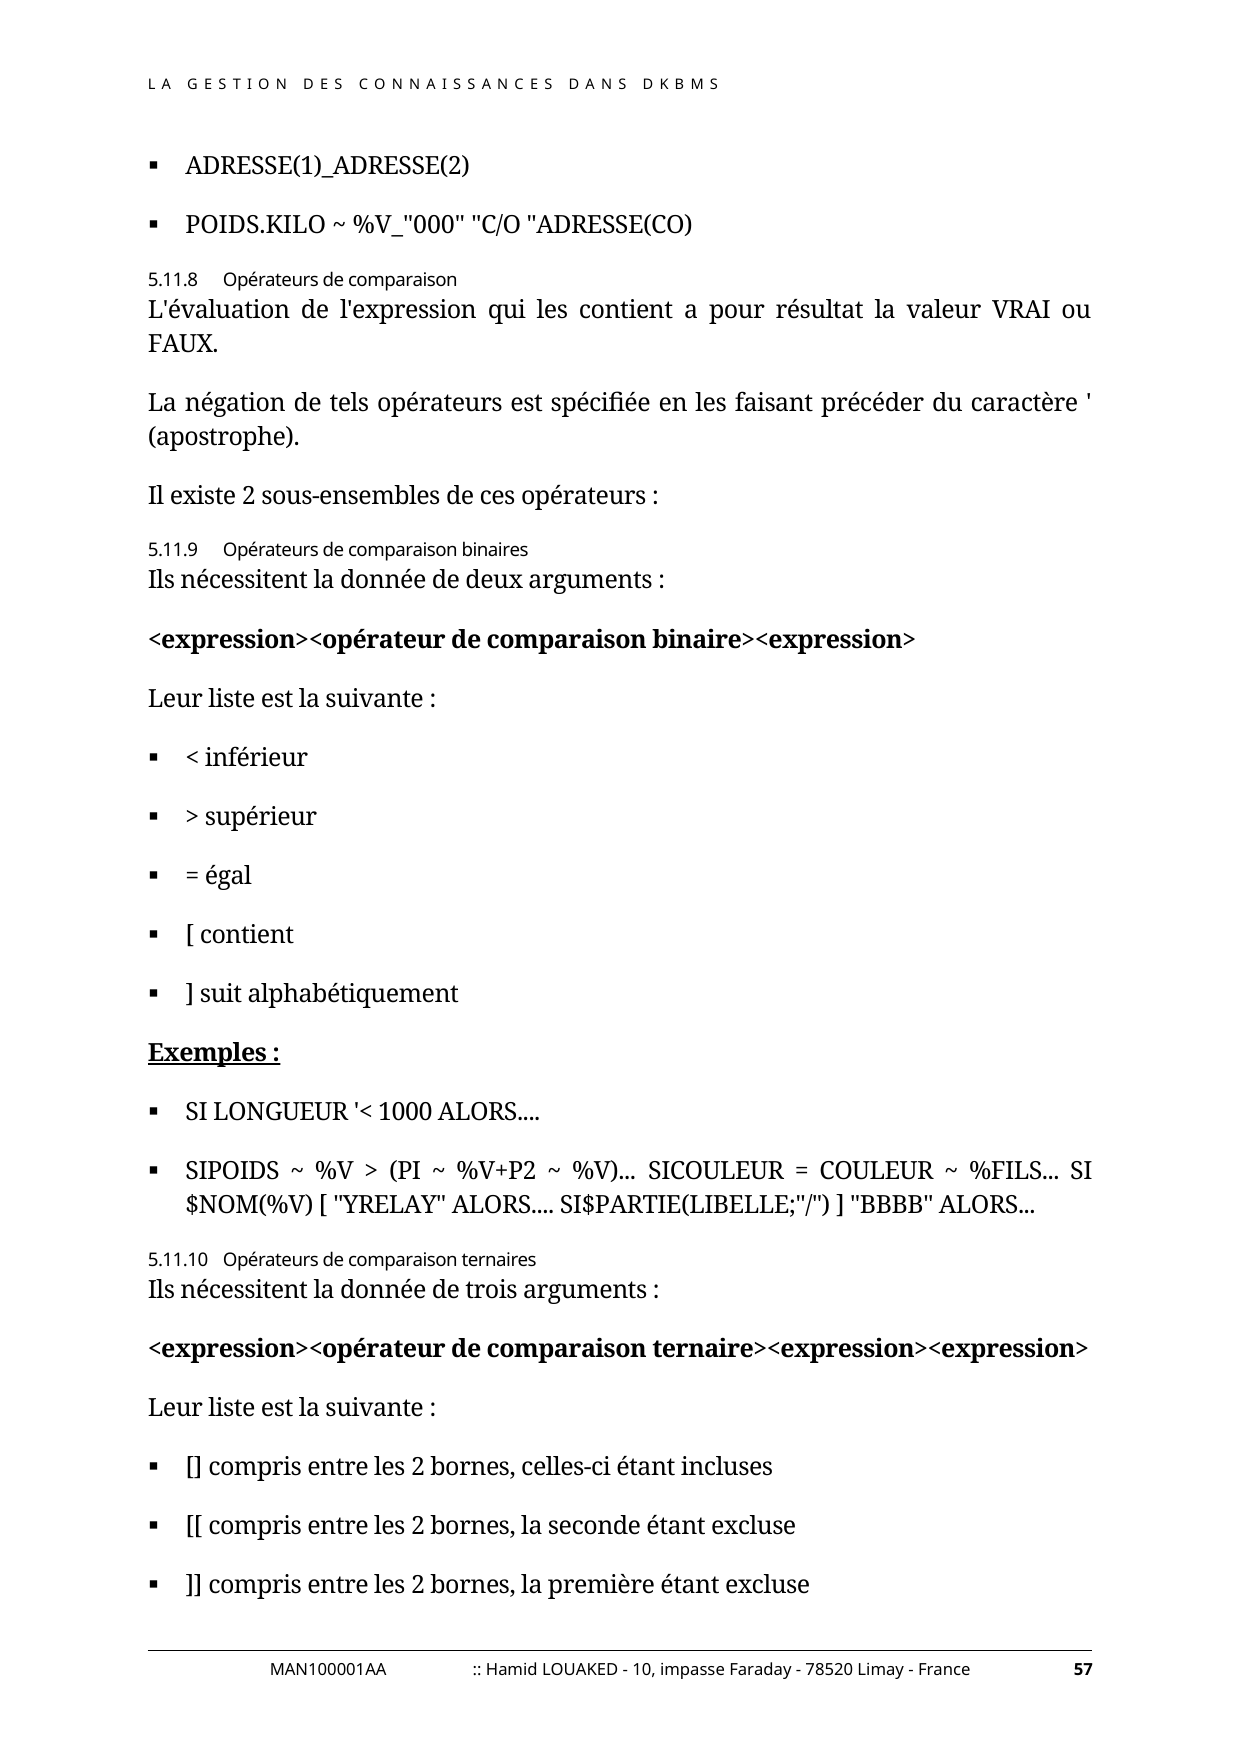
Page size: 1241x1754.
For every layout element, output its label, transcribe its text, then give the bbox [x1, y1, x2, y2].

text La négation de tels opérateurs est spécifiée en les faisant précéder du caractère ' (apostrophe). [148, 384, 1092, 453]
list SI LONGUEUR '< 1000 ALORS.... [148, 1094, 1092, 1128]
list ] suit alphabétiquement [148, 976, 1092, 1010]
list [ contient [148, 917, 1092, 951]
text <expression><opérateur de comparaison binaire><expression> [148, 621, 1092, 655]
list ADRESSE(1)_ADRESSE(2) [148, 148, 1092, 182]
list > supérieur [148, 798, 1092, 832]
text Exemples : [148, 1035, 1092, 1069]
text Leur liste est la suivante : [148, 1389, 1092, 1424]
list = égal [148, 857, 1092, 892]
subtitle Opérateurs de comparaison ternaires [148, 1246, 1092, 1271]
list ]] compris entre les 2 bornes, la première étant excluse [148, 1567, 1092, 1601]
text Ils nécessitent la donnée de trois arguments : [148, 1271, 1092, 1306]
text Il existe 2 sous-ensembles de ces opérateurs : [148, 478, 1092, 512]
list [] compris entre les 2 bornes, celles-ci étant incluses [148, 1449, 1092, 1483]
list < inférieur [148, 739, 1092, 773]
list SIPOIDS ~ %V > (PI ~ %V+P2 ~ %V)... SICOULEUR = COULEUR ~ %FILS... SI $NOM(%V) [ "YRELAY" ALORS.... SI$PARTIE(LIBELLE;"/") ] "BBBB" ALORS... [148, 1153, 1092, 1221]
list [[ compris entre les 2 bornes, la seconde étant excluse [148, 1508, 1092, 1542]
list POIDS.KILO ~ %V_"000" "C/O "ADRESSE(CO) [148, 207, 1092, 241]
text Leur liste est la suivante : [148, 680, 1092, 714]
text Ils nécessitent la donnée de deux arguments : [148, 562, 1092, 596]
text L'évaluation de l'expression qui les contient a pour résultat la valeur VRAI ou FAUX. [148, 291, 1092, 359]
text <expression><opérateur de comparaison ternaire><expression><expression> [148, 1331, 1092, 1364]
subtitle Opérateurs de comparaison binaires [148, 537, 1092, 562]
subtitle Opérateurs de comparaison [148, 266, 1092, 291]
